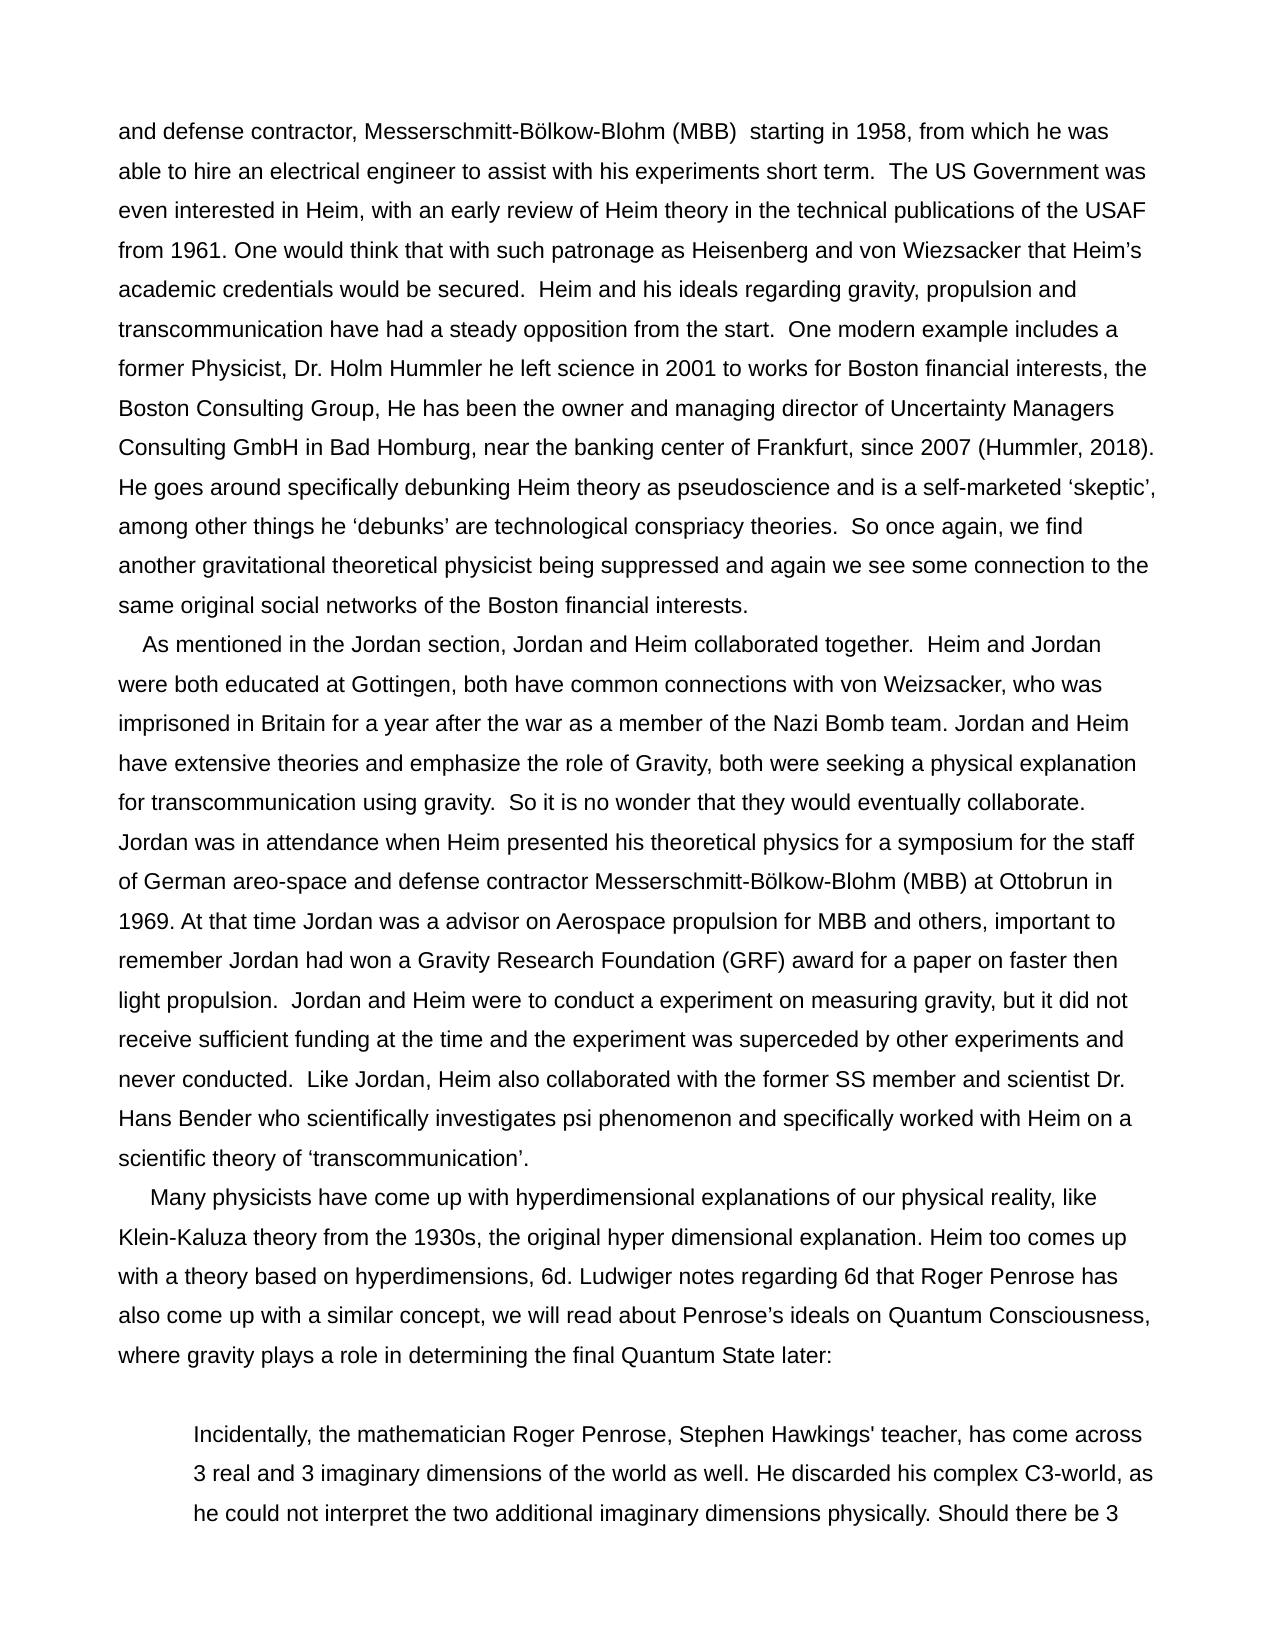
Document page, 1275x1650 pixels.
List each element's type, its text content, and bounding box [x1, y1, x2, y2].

text As mentioned in the Jordan section, Jordan and Heim collaborated together. Heim and Jordan were both educated at Gottingen, both have common connections with von Weizsacker, who was imprisoned in Britain for a year after the war as a member of the Nazi Bomb team. Jordan and Heim have extensive theories and emphasize the role of Gravity, both were seeking a physical explanation for transcommunication using gravity. So it is no wonder that they would eventually collaborate. Jordan was in attendance when Heim presented his theoretical physics for a symposium for the staff of German areo-space and defense contractor Messerschmitt-Bölkow-Blohm (MBB) at Ottobrun in 1969. At that time Jordan was a advisor on Aerospace propulsion for MBB and others, important to remember Jordan had won a Gravity Research Foundation (GRF) award for a paper on faster then light propulsion. Jordan and Heim were to conduct a experiment on measuring gravity, but it did not receive sufficient funding at the time and the experiment was superceded by other experiments and never conducted. Like Jordan, Heim also collaborated with the former SS member and scientist Dr. Hans Bender who scientifically investigates psi phenomenon and specifically worked with Heim on a scientific theory of ‘transcommunication’. [118, 631, 1157, 1171]
text and defense contractor, Messerschmitt-Bölkow-Blohm (MBB) starting in 1958, from which he was able to hire an electrical engineer to assist with his experiments short term. The US Government was even interested in Heim, with an early review of Heim theory in the technical publications of the USAF from 1961. One would think that with such patronage as Heisenberg and von Wiezsacker that Heim’s academic credentials would be secured. Heim and his ideals regarding gravity, propulsion and transcommunication have had a steady opposition from the start. One modern example includes a former Physicist, Dr. Holm Hummler he left science in 2001 to works for Boston financial interests, the Boston Consulting Group, He has been the owner and managing director of Uncertainty Managers Consulting GmbH in Bad Homburg, near the banking center of Frankfurt, since 2007 (Hummler, 2018). He goes around specifically debunking Heim theory as pseudoscience and is a self-marketed ‘skeptic’, among other things he ‘debunks’ are technological conspriacy theories. So once again, we find another gravitational theoretical physicist being suppressed and again we see some connection to the same original social networks of the Boston financial interests. [118, 118, 1157, 618]
text Many physicists have come up with hyperdimensional explanations of our physical reality, like Klein-Kaluza theory from the 1930s, the original hyper dimensional explanation. Heim too comes up with a theory based on hyperdimensions, 6d. Ludwiger notes regarding 6d that Roger Penrose has also come up with a similar concept, we will read about Penrose’s ideals on Quantum Consciousness, where gravity plays a role in determining the final Quantum State later: [118, 1184, 1157, 1368]
text Incidentally, the mathematician Roger Penrose, Stephen Hawkings' teacher, has come across 3 real and 3 imaginary dimensions of the world as well. He discarded his complex C3-world, as he could not interpret the two additional imaginary dimensions physically. Should there be 3 [193, 1421, 1157, 1526]
